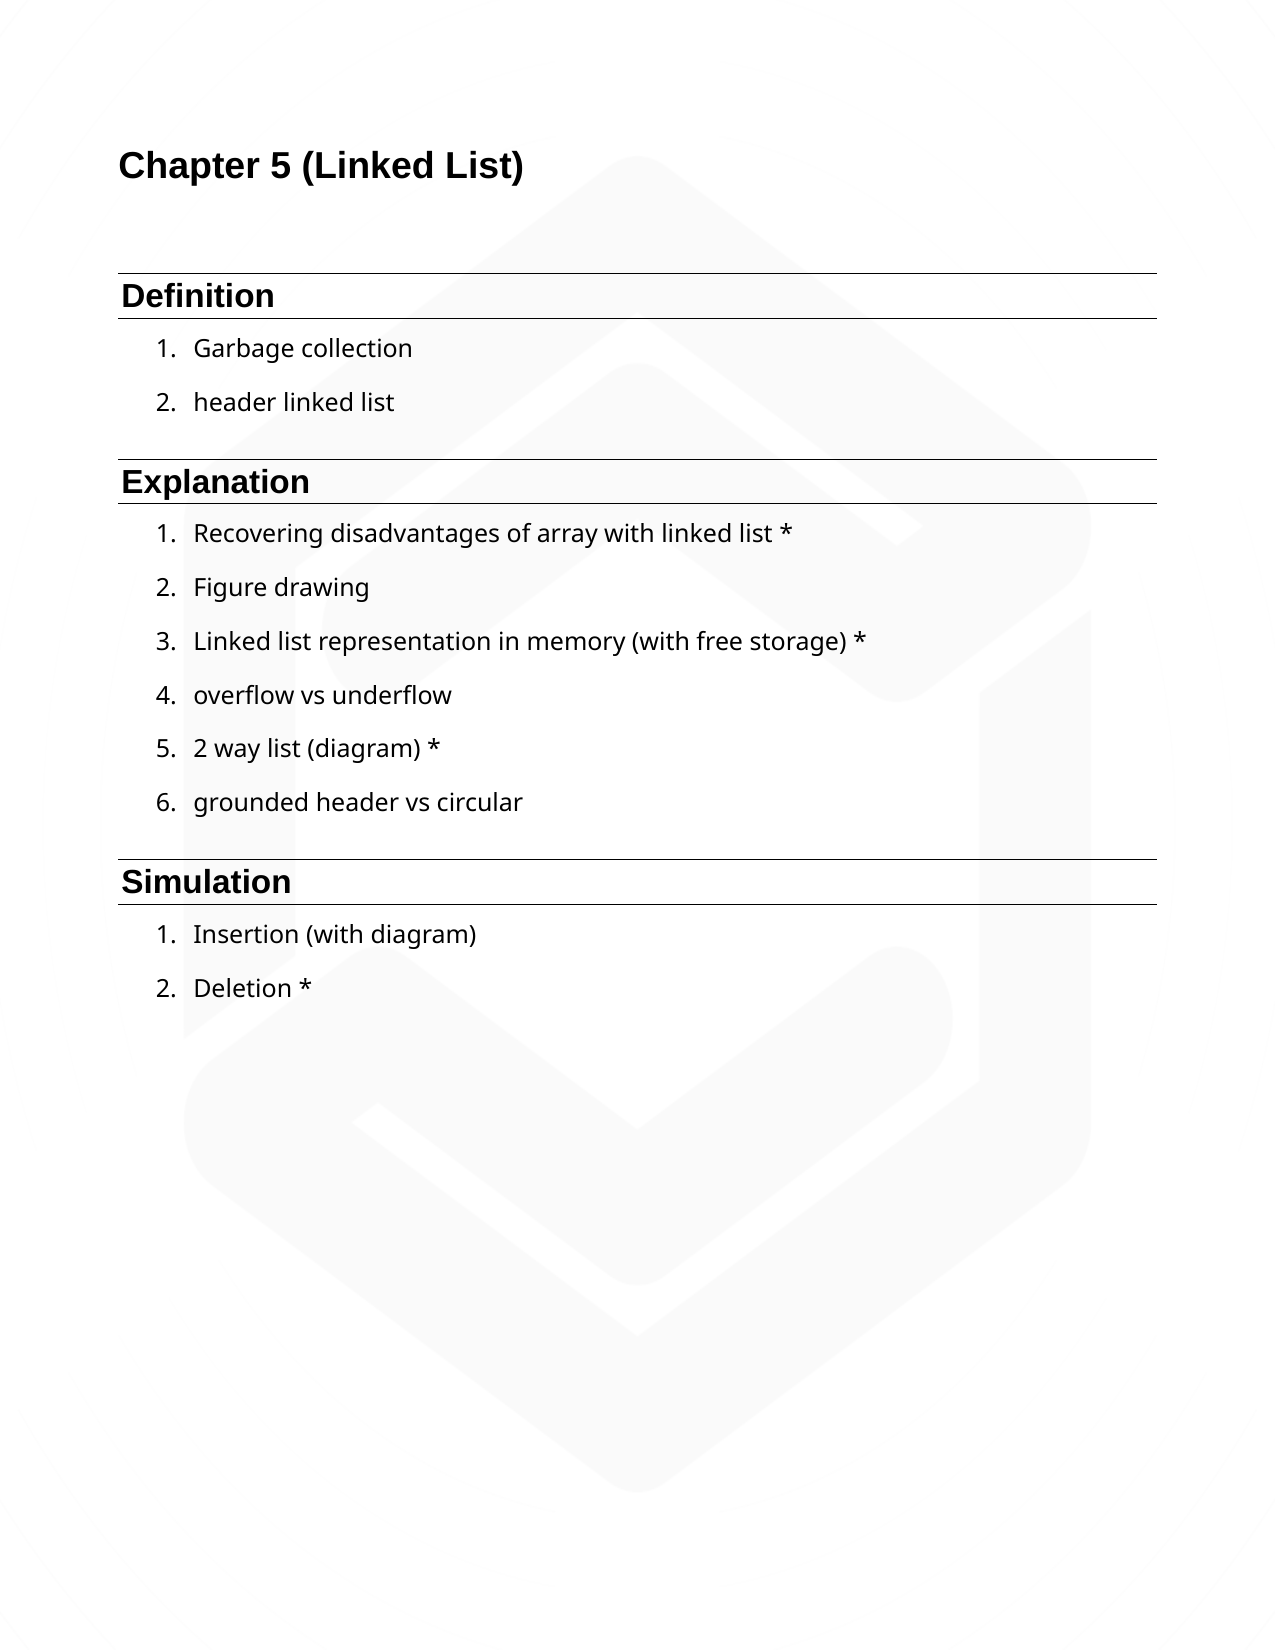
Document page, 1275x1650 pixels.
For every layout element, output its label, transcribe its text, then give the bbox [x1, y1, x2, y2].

list Insertion (with diagram) [156, 917, 1157, 951]
list Linked list representation in memory (with free storage) * [156, 623, 1157, 658]
subtitle Chapter 5 (Linked List) [118, 143, 1157, 186]
list Recovering disadvantages of array with linked list * [156, 516, 1157, 550]
subtitle Definition [118, 274, 1157, 318]
list overflow vs underflow [156, 677, 1157, 711]
subtitle Simulation [118, 860, 1157, 904]
list Garbage collection [156, 331, 1157, 364]
subtitle Explanation [118, 460, 1157, 503]
list header linked list [156, 384, 1157, 418]
list grounded header vs circular [156, 785, 1157, 819]
list 2 way list (diagram) * [156, 731, 1157, 765]
list Figure drawing [156, 570, 1157, 604]
list Deletion * [156, 970, 1157, 1004]
